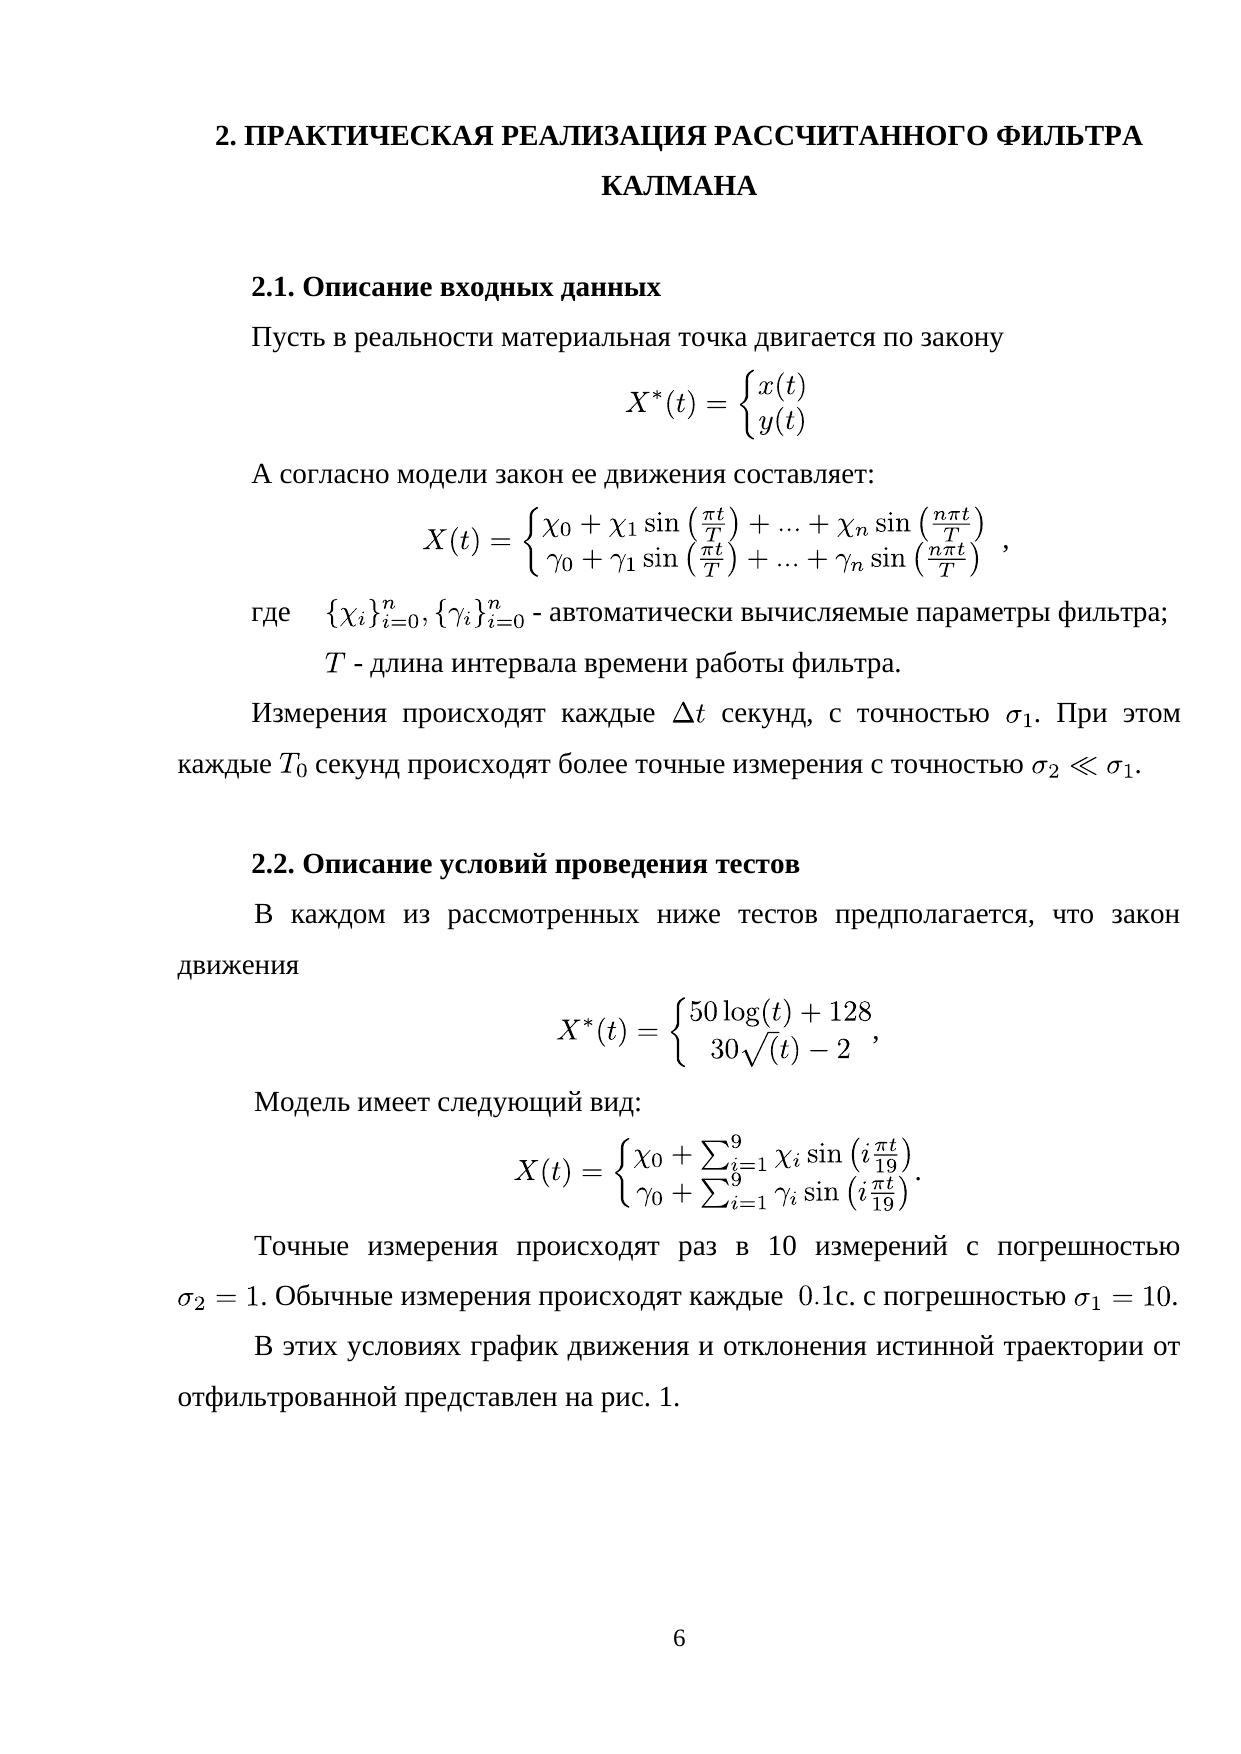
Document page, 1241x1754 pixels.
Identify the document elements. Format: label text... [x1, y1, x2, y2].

text , [1002, 507, 1181, 577]
text Модель имеет следующий вид: [177, 1084, 1181, 1117]
text В этих условиях график движения и отклонения истинной траектории от отфильтрованной представлен на рис. 1. [177, 1328, 1181, 1412]
text Точные измерения происходят раз в 10 измерений с погрешностью . Обычные измерения происходят каждые с. с погрешностью . [177, 1228, 1181, 1312]
text . [915, 1134, 1181, 1211]
text , [872, 997, 1181, 1067]
text 2. Практическая реализация рассчитанного фильтра калмана [177, 118, 1181, 202]
text [177, 1134, 513, 1211]
text А согласно модели закон ее движения составляет: [177, 456, 1181, 490]
text Пусть в реальности материальная точка двигается по закону [177, 319, 1181, 353]
text - длина интервала времени работы фильтра. [177, 645, 1181, 679]
text 2.1. Описание входных данных [177, 269, 1181, 303]
text где - автоматически вычисляемые параметры фильтра; [177, 594, 1181, 628]
text [177, 507, 437, 577]
text Измерения происходят каждые секунд, с точностью . При этом каждые секунд происходят более точные измерения с точностью . [177, 695, 1181, 779]
text В каждом из рассмотренных ниже тестов предполагается, что закон движения [177, 897, 1181, 981]
text 2.2. Описание условий проведения тестов [177, 846, 1181, 880]
text [177, 997, 555, 1067]
